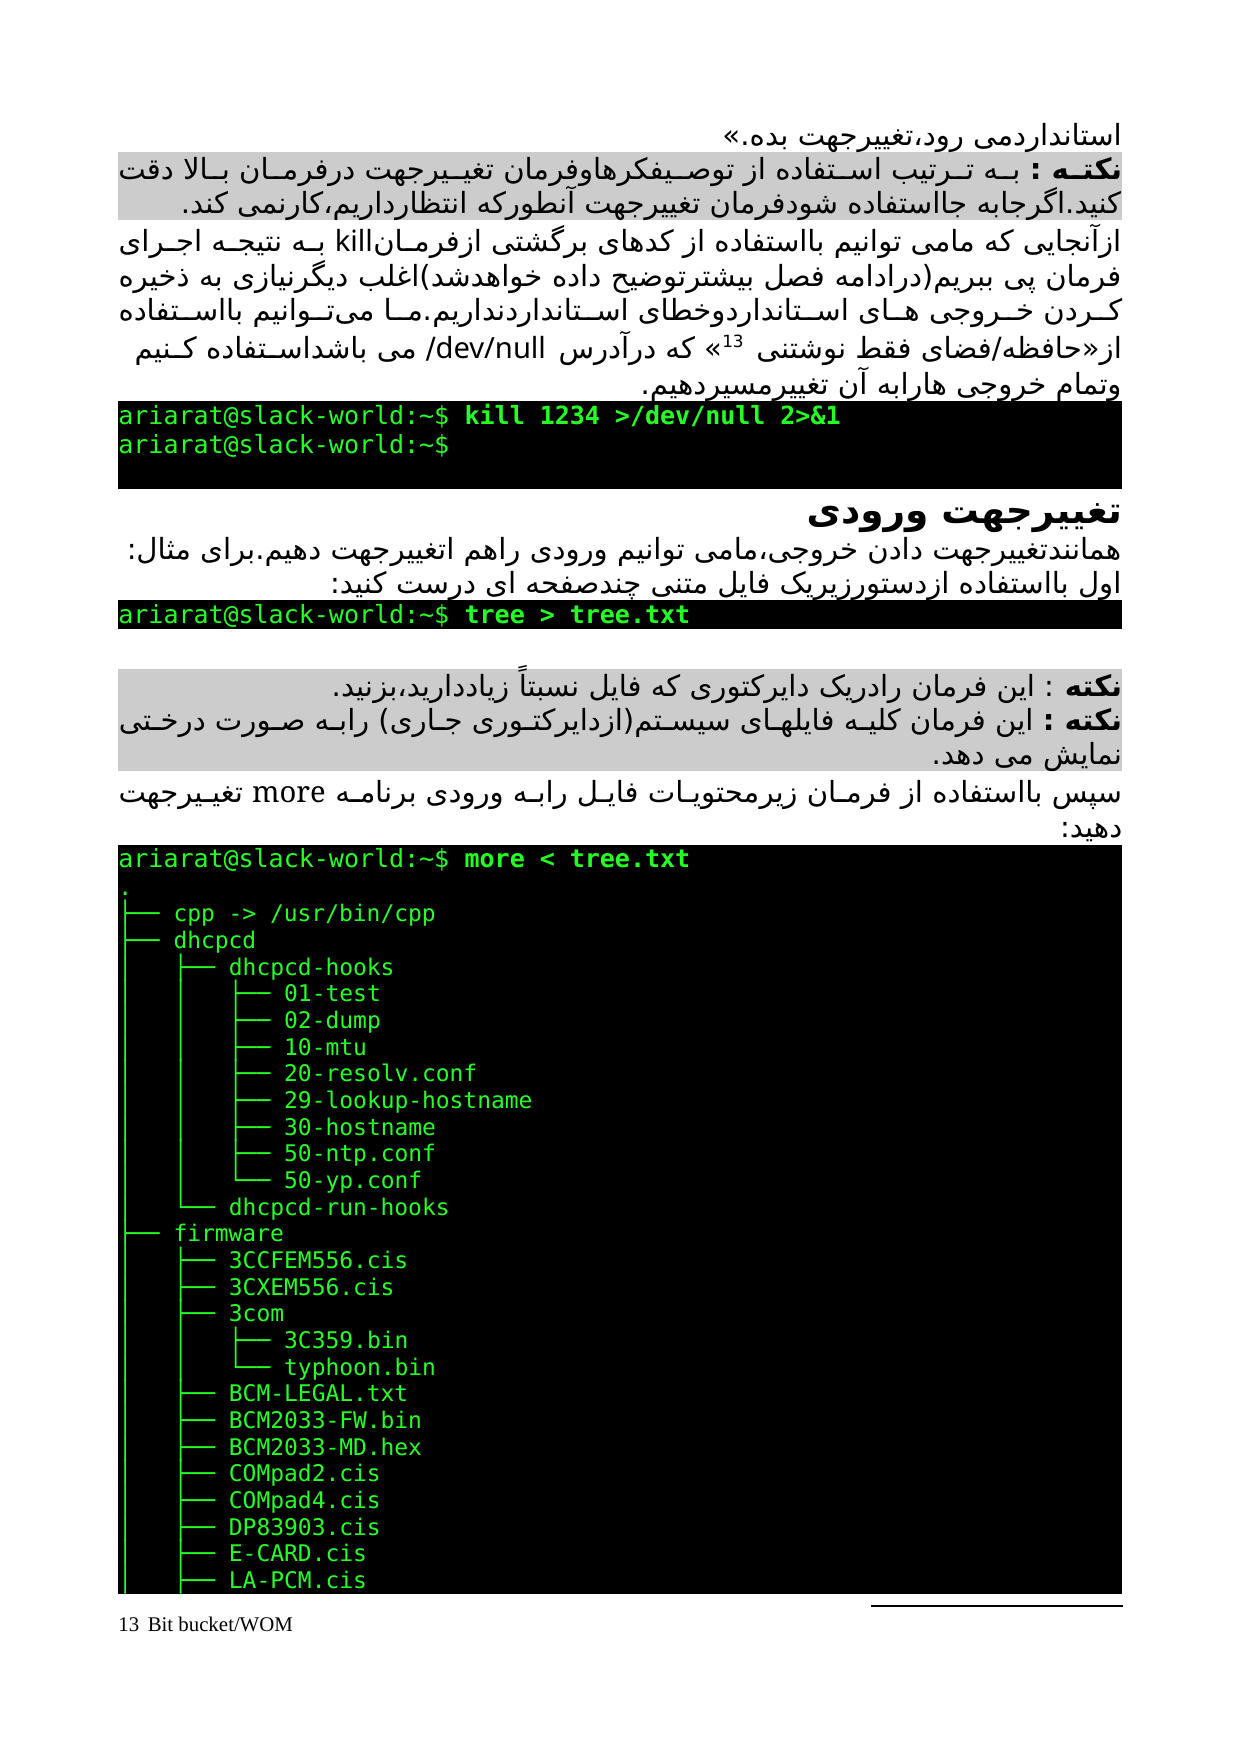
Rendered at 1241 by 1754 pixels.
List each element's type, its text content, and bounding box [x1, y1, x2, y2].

text │ ├── E-CARD.cis [181, 1541, 1122, 1567]
text │ │ └── 50-yp.conf [181, 1167, 1122, 1194]
text │ ├── COMpad4.cis [126, 1487, 179, 1514]
text │ ├── 3com [181, 1301, 1122, 1327]
text │ ├── BCM2033-FW.bin [181, 1407, 1122, 1434]
text ariarat@slack-world:~$ [118, 430, 1122, 459]
text │ ├── BCM2033-MD.hex [126, 1434, 179, 1461]
text │ ├── BCM-LEGAL.txt [181, 1381, 1122, 1407]
text │ │ ├── 3C359.bin [181, 1327, 234, 1354]
text │ ├── 3CXEM556.cis [126, 1274, 179, 1301]
text تغییرجهت ورودی [118, 489, 1122, 532]
text │ │ ├── 02-dump [126, 1007, 179, 1034]
text │ ├── 3com [126, 1301, 179, 1327]
text │ │ ├── 30-hostname [236, 1114, 1122, 1141]
text │ ├── E-CARD.cis [126, 1541, 179, 1567]
text │ │ └── typhoon.bin [126, 1354, 179, 1381]
text │ │ └── typhoon.bin [181, 1354, 1122, 1381]
text اول بااستفاده ازدستورزیریک فایل متنی چندصفحه ای درست کنید: [118, 566, 1122, 600]
text │ │ ├── 30-hostname [181, 1114, 234, 1141]
text ariarat@slack-world:~$ tree > tree.txt [118, 600, 1122, 629]
text │ ├── COMpad2.cis [126, 1461, 179, 1487]
text │ ├── DP83903.cis [126, 1514, 179, 1541]
text │ │ ├── 01-test [126, 981, 179, 1007]
text ├── firmware [126, 1221, 1122, 1247]
text │ │ ├── 01-test [181, 981, 234, 1007]
text │ │ ├── 10-mtu [236, 1034, 1122, 1061]
text │ │ ├── 10-mtu [181, 1034, 234, 1061]
text ariarat@slack-world:~$ kill 1234 >/dev/null 2>&1 [118, 401, 1122, 430]
text ازآنجایی که مامی توانیم بااستفاده از کدهای برگشتی ازفرمانkill به نتیجه اجرای فرمان پی ببریم(درادامه فصل بیشترتوضیح داده خواهدشد)اغلب دیگرنیازی به ذخیره کردن خروجی های استانداردوخطای استانداردنداریم.ما می‌توانیم بااستفاده از«حافظه/فضای فقط نوشتنی» که درآدرس dev/null/ می باشداستفاده کنیم وتمام خروجی هارابه آن تغییرمسیردهیم. [118, 220, 1122, 401]
text │ │ ├── 50-ntp.conf [236, 1141, 1122, 1167]
text │ │ ├── 10-mtu [126, 1034, 179, 1061]
text │ │ ├── 20-resolv.conf [181, 1061, 234, 1087]
text │ │ ├── 3C359.bin [236, 1327, 1122, 1354]
text │ ├── LA-PCM.cis [181, 1567, 1122, 1594]
text │ │ ├── 50-ntp.conf [126, 1141, 179, 1167]
text │ │ ├── 02-dump [236, 1007, 1122, 1034]
text . [118, 874, 1122, 901]
text │ ├── BCM2033-MD.hex [181, 1434, 1122, 1461]
text نکته : به ترتیب استفاده از توصیفکرهاوفرمان تغییرجهت درفرمان بالا دقت کنید.اگرجابه جااستفاده شودفرمان تغییرجهت آنطورکه انتظارداریم،کارنمی کند. [118, 152, 1122, 220]
text │ │ ├── 02-dump [181, 1007, 234, 1034]
text │ ├── 3CXEM556.cis [181, 1274, 1122, 1301]
text نکته : این فرمان رادریک دایرکتوری که فایل نسبتاً زیاددارید،بزنید. [118, 669, 1122, 703]
text ├── cpp -> /usr/bin/cpp [126, 901, 1122, 927]
text سپس بااستفاده از فرمان زیرمحتویات فایل رابه ورودی برنامه more تغییرجهت دهید: [118, 771, 1122, 845]
text همانندتغییرجهت دادن خروجی،مامی توانیم ورودی راهم اتغییرجهت دهیم.برای مثال: [118, 532, 1122, 566]
text │ ├── LA-PCM.cis [126, 1567, 179, 1594]
text نکته : این فرمان کلیه فایلهای سیستم(ازدایرکتوری جاری) رابه صورت درختی نمایش می دهد. [118, 703, 1122, 771]
text │ │ ├── 01-test [236, 981, 1122, 1007]
text │ ├── 3CCFEM556.cis [126, 1247, 179, 1274]
text │ ├── 3CCFEM556.cis [181, 1247, 1122, 1274]
text Bit bucket/WOM [118, 1612, 1122, 1636]
text │ │ ├── 29-lookup-hostname [181, 1087, 234, 1114]
text │ ├── dhcpcd-hooks [126, 954, 179, 981]
text ├── dhcpcd [126, 927, 1122, 954]
text │ │ ├── 29-lookup-hostname [236, 1087, 1122, 1114]
text │ │ ├── 30-hostname [126, 1114, 179, 1141]
text │ ├── dhcpcd-hooks [181, 954, 1122, 981]
text │ │ ├── 3C359.bin [126, 1327, 179, 1354]
text ariarat@slack-world:~$ more < tree.txt [118, 845, 1122, 874]
text │ ├── BCM2033-FW.bin [126, 1407, 179, 1434]
text │ │ ├── 50-ntp.conf [181, 1141, 234, 1167]
text که هردوخروجی رادرهمان فایل ذخیره می کند.این دستوربه این صورت توصیف می شود:«خروجی استاندارداین فرمان رادرفایلی به نام killouterr.txt ذخیره کن وهمچنین خروجی خطای استانداردآن راهم درمکانی (آدرسی)که خروجی استانداردمی رود،تغییرجهت بده.» [118, 118, 1122, 152]
text │ │ ├── 20-resolv.conf [126, 1061, 179, 1087]
text │ │ ├── 29-lookup-hostname [126, 1087, 179, 1114]
text │ ├── DP83903.cis [181, 1514, 1122, 1541]
text │ ├── COMpad2.cis [181, 1461, 1122, 1487]
text │ ├── BCM-LEGAL.txt [126, 1381, 179, 1407]
text │ │ ├── 20-resolv.conf [236, 1061, 1122, 1087]
text │ │ └── 50-yp.conf [126, 1167, 179, 1194]
text │ └── dhcpcd-run-hooks [126, 1194, 1122, 1221]
text │ ├── COMpad4.cis [181, 1487, 1122, 1514]
